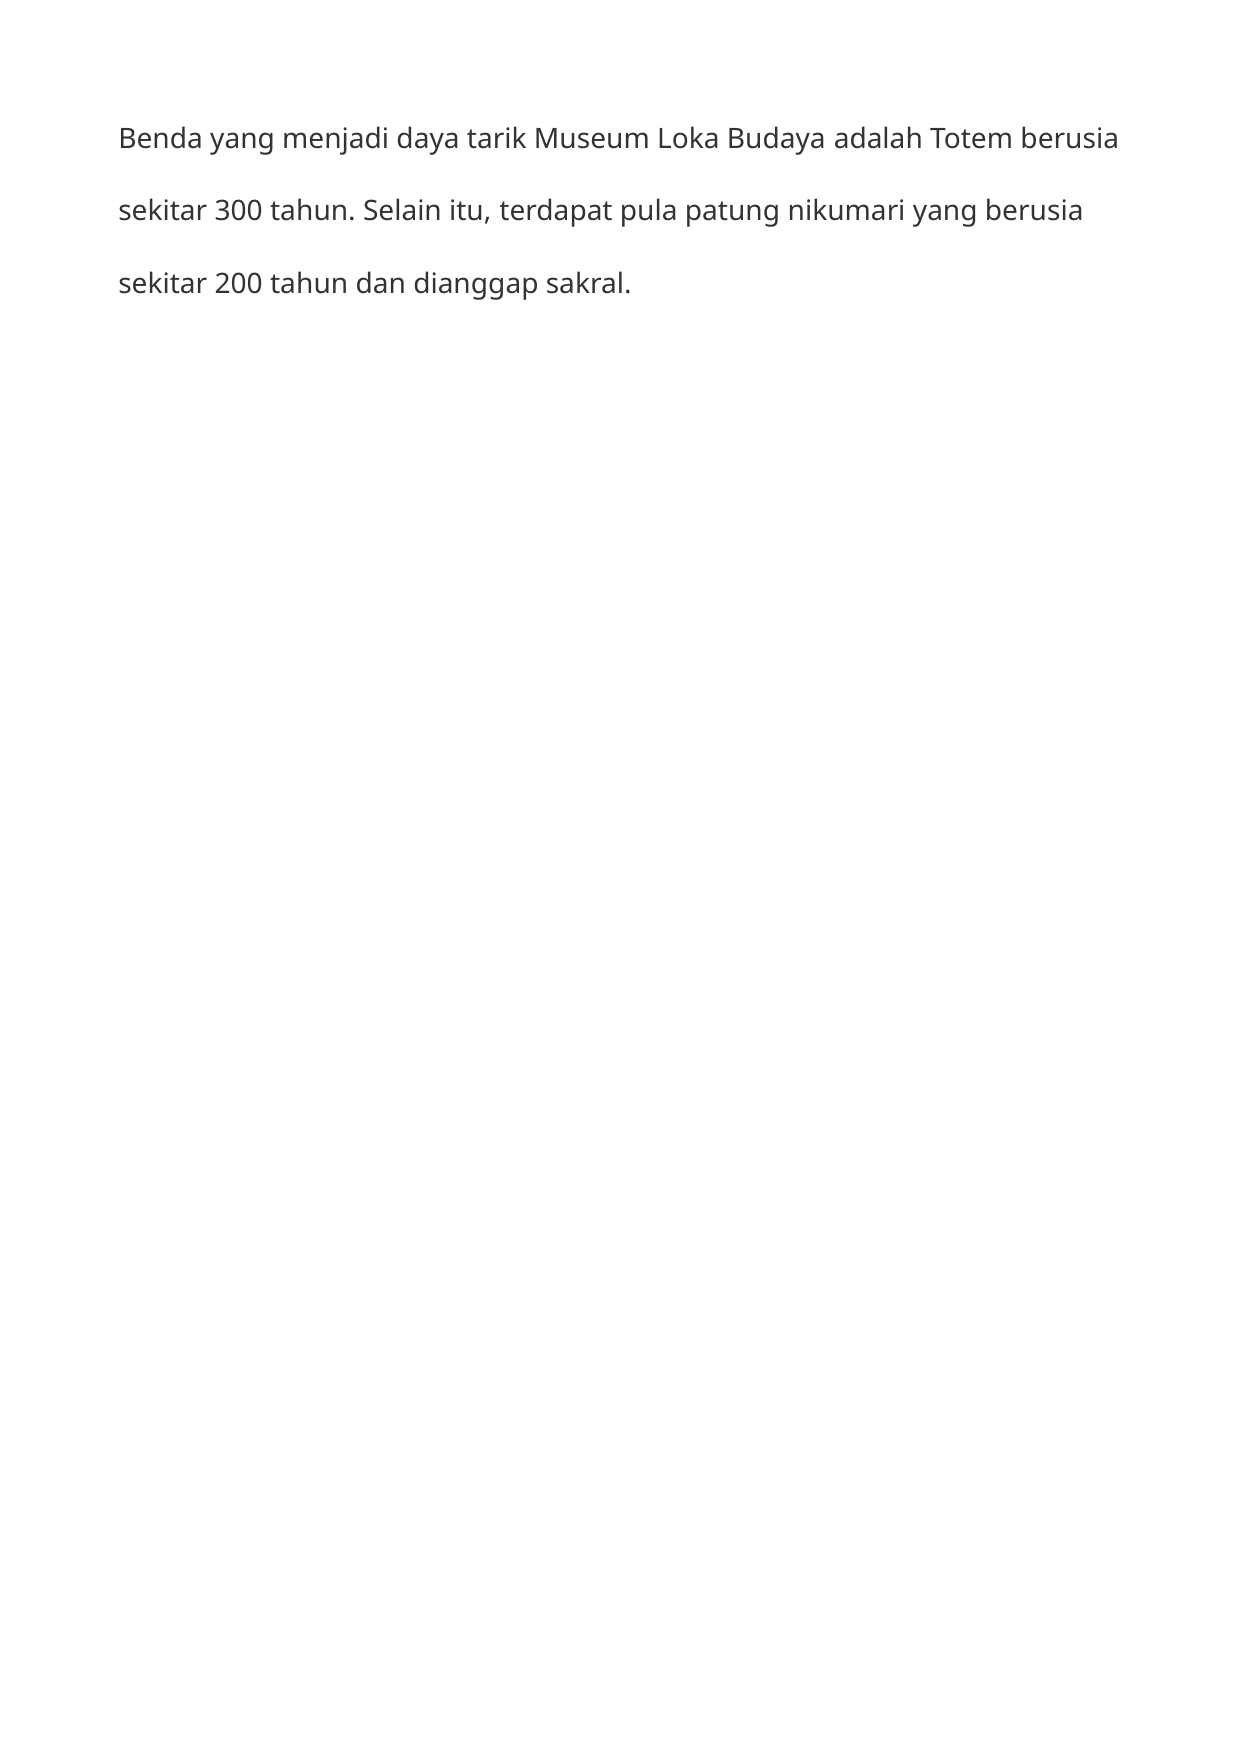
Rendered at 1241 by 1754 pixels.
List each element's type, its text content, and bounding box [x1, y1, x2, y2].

text Benda yang menjadi daya tarik Museum Loka Budaya adalah Totem berusia sekitar 300 tahun. Selain itu, terdapat pula patung nikumari yang berusia sekitar 200 tahun dan dianggap sakral. [118, 118, 1122, 301]
